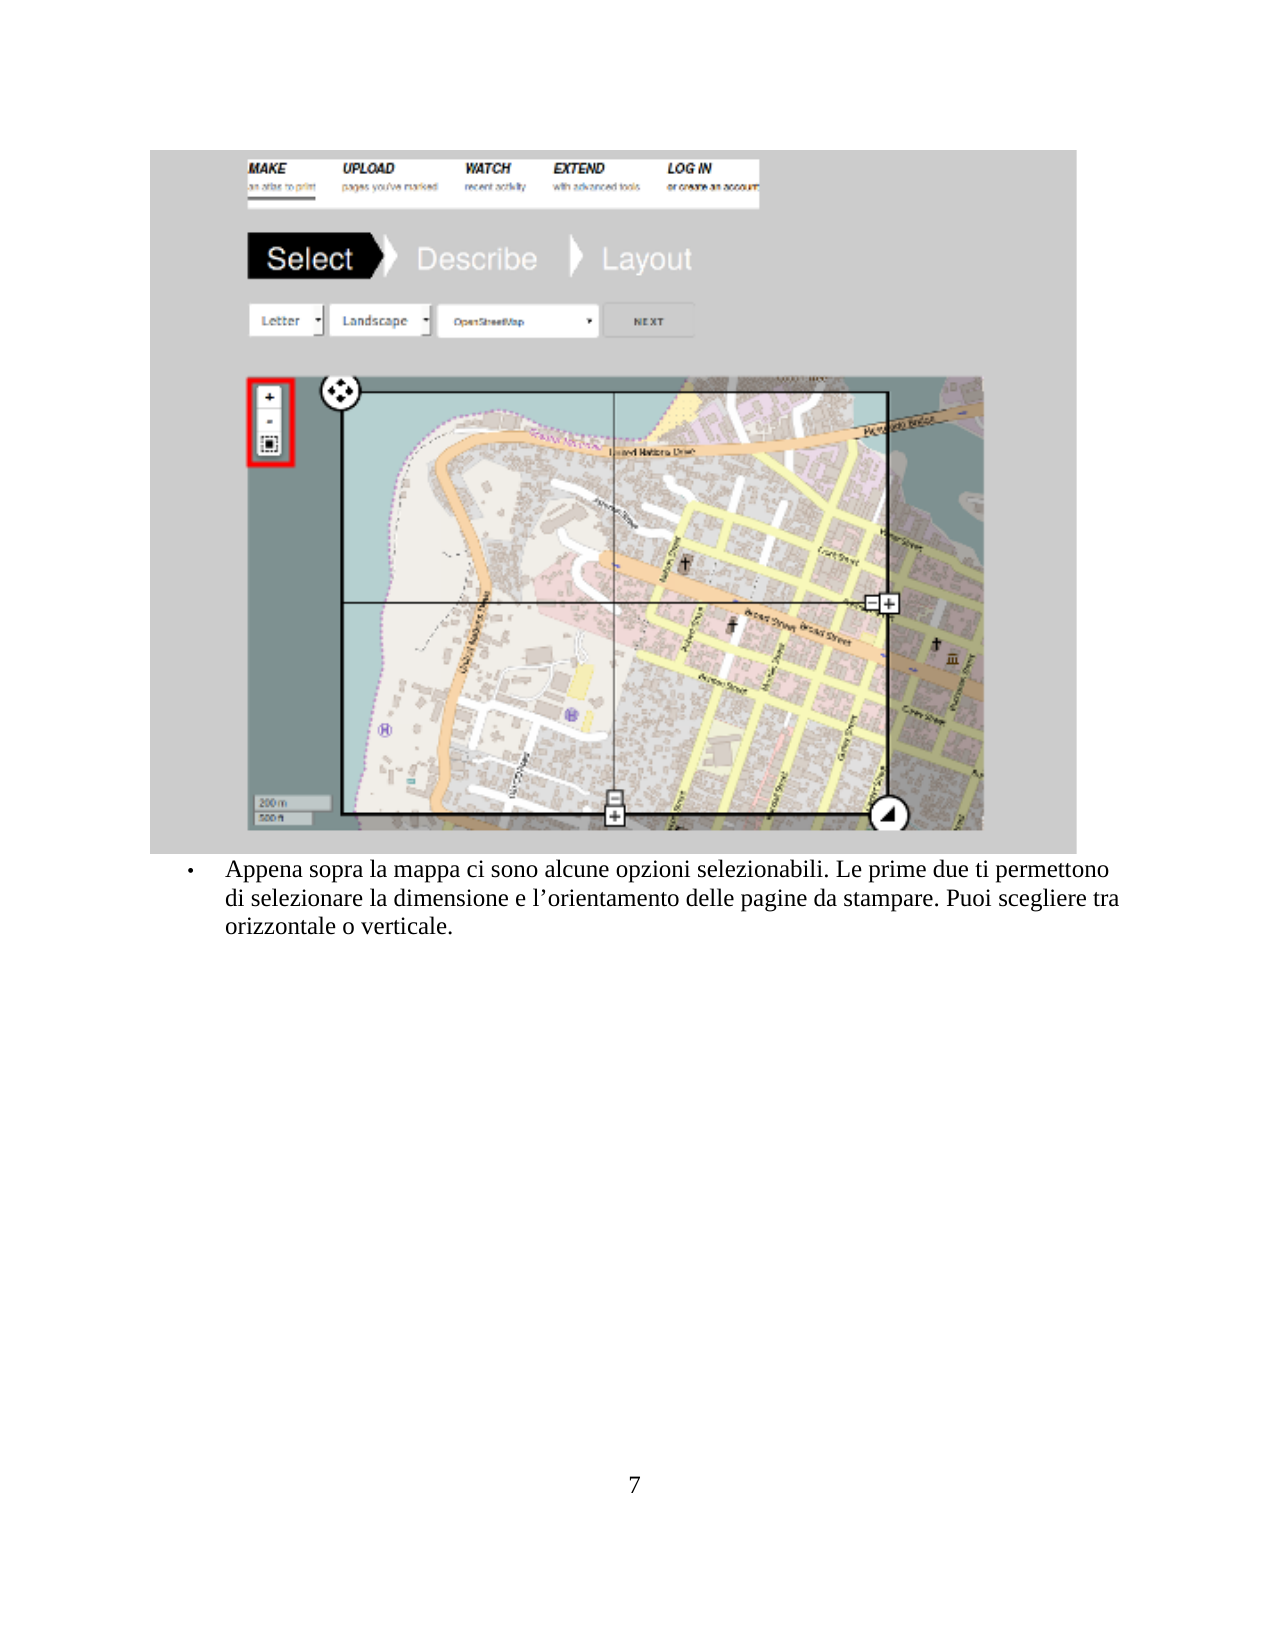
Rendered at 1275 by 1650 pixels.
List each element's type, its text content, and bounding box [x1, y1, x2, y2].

list Appena sopra la mappa ci sono alcune opzioni selezionabili. Le prime due ti permettono di selezionare la dimensione e l’orientamento delle pagine da stampare. Puoi scegliere tra orizzontale o verticale. [187, 854, 1125, 940]
picture [150, 150, 1077, 854]
